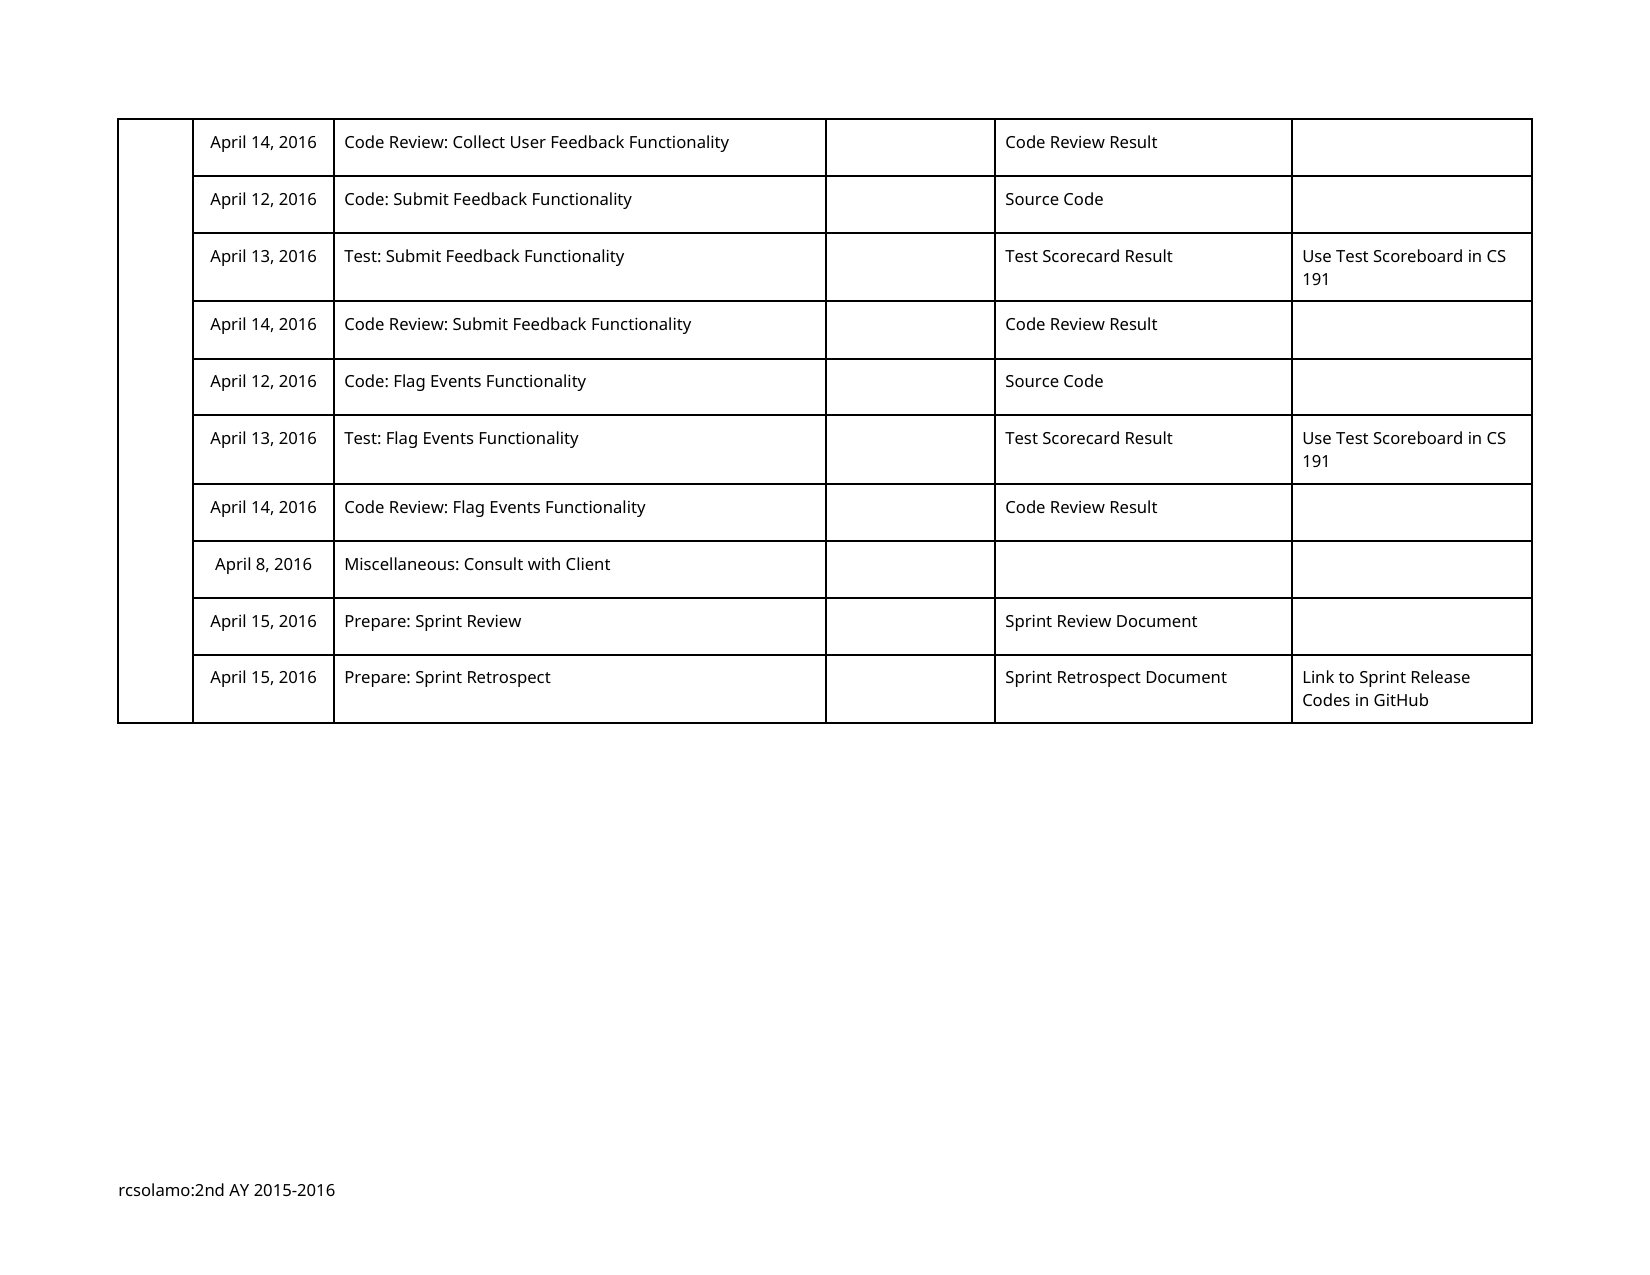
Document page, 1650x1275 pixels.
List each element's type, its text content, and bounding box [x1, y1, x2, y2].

table_cell [827, 360, 994, 414]
table_cell April 14, 2016 [194, 485, 333, 540]
table_cell [1293, 360, 1531, 414]
table_cell [1293, 177, 1531, 232]
table_cell [996, 542, 1291, 597]
table_cell [1293, 302, 1531, 357]
table_cell Code Review Result [996, 120, 1291, 175]
table_cell [827, 599, 994, 654]
table_cell [827, 120, 994, 175]
table_cell Sprint Retrospect Document [996, 656, 1291, 722]
table_cell April 14, 2016 [194, 302, 333, 357]
table_cell Code Review Result [996, 485, 1291, 540]
table_cell [119, 120, 192, 722]
table_cell Use Test Scoreboard in CS 191 [1293, 416, 1531, 483]
table_cell Prepare: Sprint Retrospect [335, 656, 825, 722]
table_cell [1293, 485, 1531, 540]
table_cell Test: Submit Feedback Functionality [335, 234, 825, 300]
table_cell April 15, 2016 [194, 656, 333, 722]
table_cell [827, 485, 994, 540]
table_cell Source Code [996, 177, 1291, 232]
table_cell Test: Flag Events Functionality [335, 416, 825, 483]
table_cell April 8, 2016 [194, 542, 333, 597]
table_cell Prepare: Sprint Review [335, 599, 825, 654]
table_cell April 14, 2016 [194, 120, 333, 175]
table_cell Miscellaneous: Consult with Client [335, 542, 825, 597]
table_cell [1293, 542, 1531, 597]
table_cell [827, 656, 994, 722]
table_cell April 12, 2016 [194, 177, 333, 232]
table_cell [827, 542, 994, 597]
table_cell [827, 177, 994, 232]
table_cell Code: Submit Feedback Functionality [335, 177, 825, 232]
table_cell Sprint Review Document [996, 599, 1291, 654]
table_cell [1293, 599, 1531, 654]
table_cell Use Test Scoreboard in CS 191 [1293, 234, 1531, 300]
table_cell Code: Flag Events Functionality [335, 360, 825, 414]
table_cell Code Review: Submit Feedback Functionality [335, 302, 825, 357]
table_cell Link to Sprint Release Codes in GitHub [1293, 656, 1531, 722]
table_cell April 12, 2016 [194, 360, 333, 414]
table_cell April 13, 2016 [194, 234, 333, 300]
table_cell [827, 302, 994, 357]
table_cell Test Scorecard Result [996, 234, 1291, 300]
table_cell [827, 234, 994, 300]
table_cell Code Review Result [996, 302, 1291, 357]
table_cell Code Review: Flag Events Functionality [335, 485, 825, 540]
table_cell [827, 416, 994, 483]
table_cell Test Scorecard Result [996, 416, 1291, 483]
table_cell Source Code [996, 360, 1291, 414]
table_cell Code Review: Collect User Feedback Functionality [335, 120, 825, 175]
table_cell April 15, 2016 [194, 599, 333, 654]
table_cell [1293, 120, 1531, 175]
table_cell April 13, 2016 [194, 416, 333, 483]
